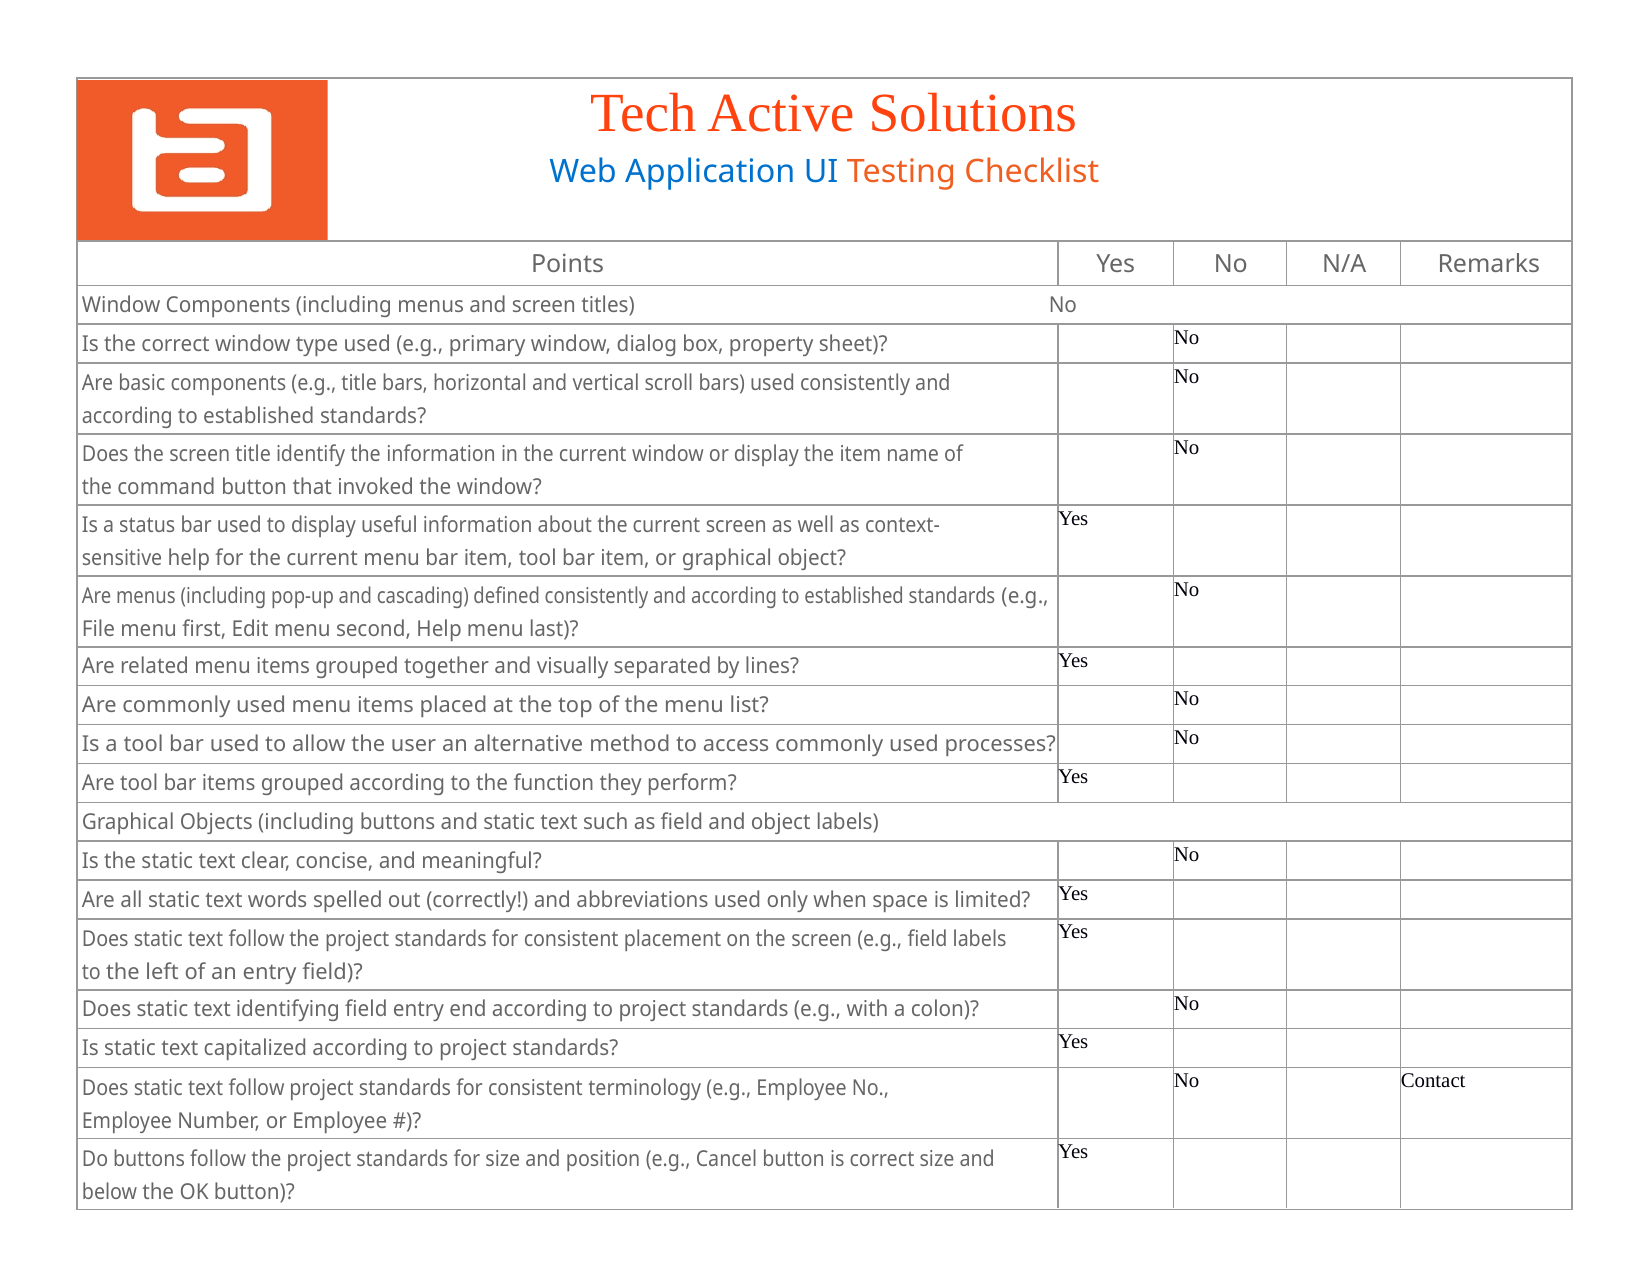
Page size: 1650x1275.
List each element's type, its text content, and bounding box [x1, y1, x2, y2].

table_cell [1287, 577, 1400, 646]
table_cell Yes [1059, 764, 1173, 801]
table_cell [1401, 725, 1571, 762]
table_cell [1401, 881, 1571, 918]
table_cell No [1174, 991, 1286, 1028]
table_cell Is the correct window type used (e.g., primary window, dialog box, property sheet)? [78, 325, 1057, 362]
table_cell [1401, 325, 1571, 362]
table_cell [1401, 1139, 1571, 1208]
table_cell [1174, 920, 1286, 989]
table_cell Window Components (including menus and screen titles) No [78, 286, 1571, 323]
table_cell Yes [1059, 648, 1173, 685]
table_cell Graphical Objects (including buttons and static text such as field and object labels) [78, 803, 1571, 840]
table_cell [1287, 764, 1400, 801]
table_cell [1174, 506, 1286, 575]
table_cell [1059, 686, 1173, 724]
table_cell [1287, 1139, 1400, 1208]
table_cell Are tool bar items grouped according to the function they perform? [78, 764, 1057, 801]
table_cell Yes [1059, 881, 1173, 918]
table_cell No [1174, 725, 1286, 762]
table_cell [1287, 648, 1400, 685]
table_cell Are commonly used menu items placed at the top of the menu list? [78, 686, 1057, 724]
table_cell [1174, 881, 1286, 918]
table_cell [1287, 1068, 1400, 1137]
table_cell [1287, 1029, 1400, 1067]
table_cell [1059, 435, 1173, 504]
table_cell Are all static text words spelled out (correctly!) and abbreviations used only when space is limited? [78, 881, 1057, 918]
table_cell N/A [1287, 242, 1400, 284]
table_cell No [1174, 435, 1286, 504]
table_cell Does the screen title identify the information in the current window or display the item name of the command button that invoked the window? [78, 435, 1057, 504]
table_cell Remarks [1401, 242, 1571, 284]
table_cell [1059, 725, 1173, 762]
table_cell Are menus (including pop-up and cascading) defined consistently and according to established standards (e.g., File menu first, Edit menu second, Help menu last)? [78, 577, 1057, 646]
table_cell [1401, 435, 1571, 504]
picture [76, 80, 328, 240]
table_cell [1401, 991, 1571, 1028]
table_cell Do buttons follow the project standards for size and position (e.g., Cancel button is correct size and below the OK button)? [78, 1139, 1057, 1208]
table_cell [1059, 1068, 1173, 1137]
table_cell [1287, 435, 1400, 504]
table_cell [1287, 881, 1400, 918]
table_header Tech Active Solutions Web Application UI Testing Checklist [78, 79, 1571, 240]
table_cell [1174, 648, 1286, 685]
table_cell Are related menu items grouped together and visually separated by lines? [78, 648, 1057, 685]
table_cell No [1174, 1068, 1286, 1137]
table_cell Does static text follow the project standards for consistent placement on the screen (e.g., field labels to the left of an entry field)? [78, 920, 1057, 989]
table_cell [1059, 364, 1173, 433]
table_cell No [1174, 842, 1286, 879]
table_cell Yes [1059, 506, 1173, 575]
table_cell [1287, 842, 1400, 879]
table_cell [1287, 686, 1400, 724]
table_cell [1401, 1029, 1571, 1067]
table_cell [1287, 506, 1400, 575]
table_cell No [1174, 686, 1286, 724]
table_cell [1401, 506, 1571, 575]
table_cell Yes [1059, 1139, 1173, 1208]
table_cell No [1174, 364, 1286, 433]
table_cell [1287, 364, 1400, 433]
table_cell Does static text identifying field entry end according to project standards (e.g., with a colon)? [78, 991, 1057, 1028]
table_cell [1174, 1139, 1286, 1208]
table_cell [1401, 686, 1571, 724]
table_cell [1174, 1029, 1286, 1067]
table_cell Is a tool bar used to allow the user an alternative method to access commonly used processes? [78, 725, 1057, 762]
table_cell [1401, 364, 1571, 433]
table_cell [1401, 577, 1571, 646]
table_cell No [1174, 325, 1286, 362]
table_cell [1401, 648, 1571, 685]
table_cell [1059, 842, 1173, 879]
table_cell [1059, 991, 1173, 1028]
table_cell Yes [1059, 920, 1173, 989]
table_cell Are basic components (e.g., title bars, horizontal and vertical scroll bars) used consistently and according to established standards? [78, 364, 1057, 433]
table_cell [1059, 325, 1173, 362]
table_cell Points [78, 242, 1057, 284]
table_cell Is the static text clear, concise, and meaningful? [78, 842, 1057, 879]
table_cell Yes [1059, 1029, 1173, 1067]
table_cell Is a status bar used to display useful information about the current screen as well as context-sensitive help for the current menu bar item, tool bar item, or graphical object? [78, 506, 1057, 575]
table_cell Contact [1401, 1068, 1571, 1137]
table_cell [1401, 842, 1571, 879]
table_cell [1287, 325, 1400, 362]
table_cell [1287, 920, 1400, 989]
table_cell [1287, 991, 1400, 1028]
table_cell No [1174, 242, 1286, 284]
table_cell [1401, 764, 1571, 801]
table_cell [1174, 764, 1286, 801]
table_cell Is static text capitalized according to project standards? [78, 1029, 1057, 1067]
table_cell Yes [1059, 242, 1173, 284]
table_cell [1401, 920, 1571, 989]
table_cell [1287, 725, 1400, 762]
table_cell No [1174, 577, 1286, 646]
table_cell [1059, 577, 1173, 646]
table_cell Does static text follow project standards for consistent terminology (e.g., Employee No., Employee Number, or Employee #)? [78, 1068, 1057, 1137]
